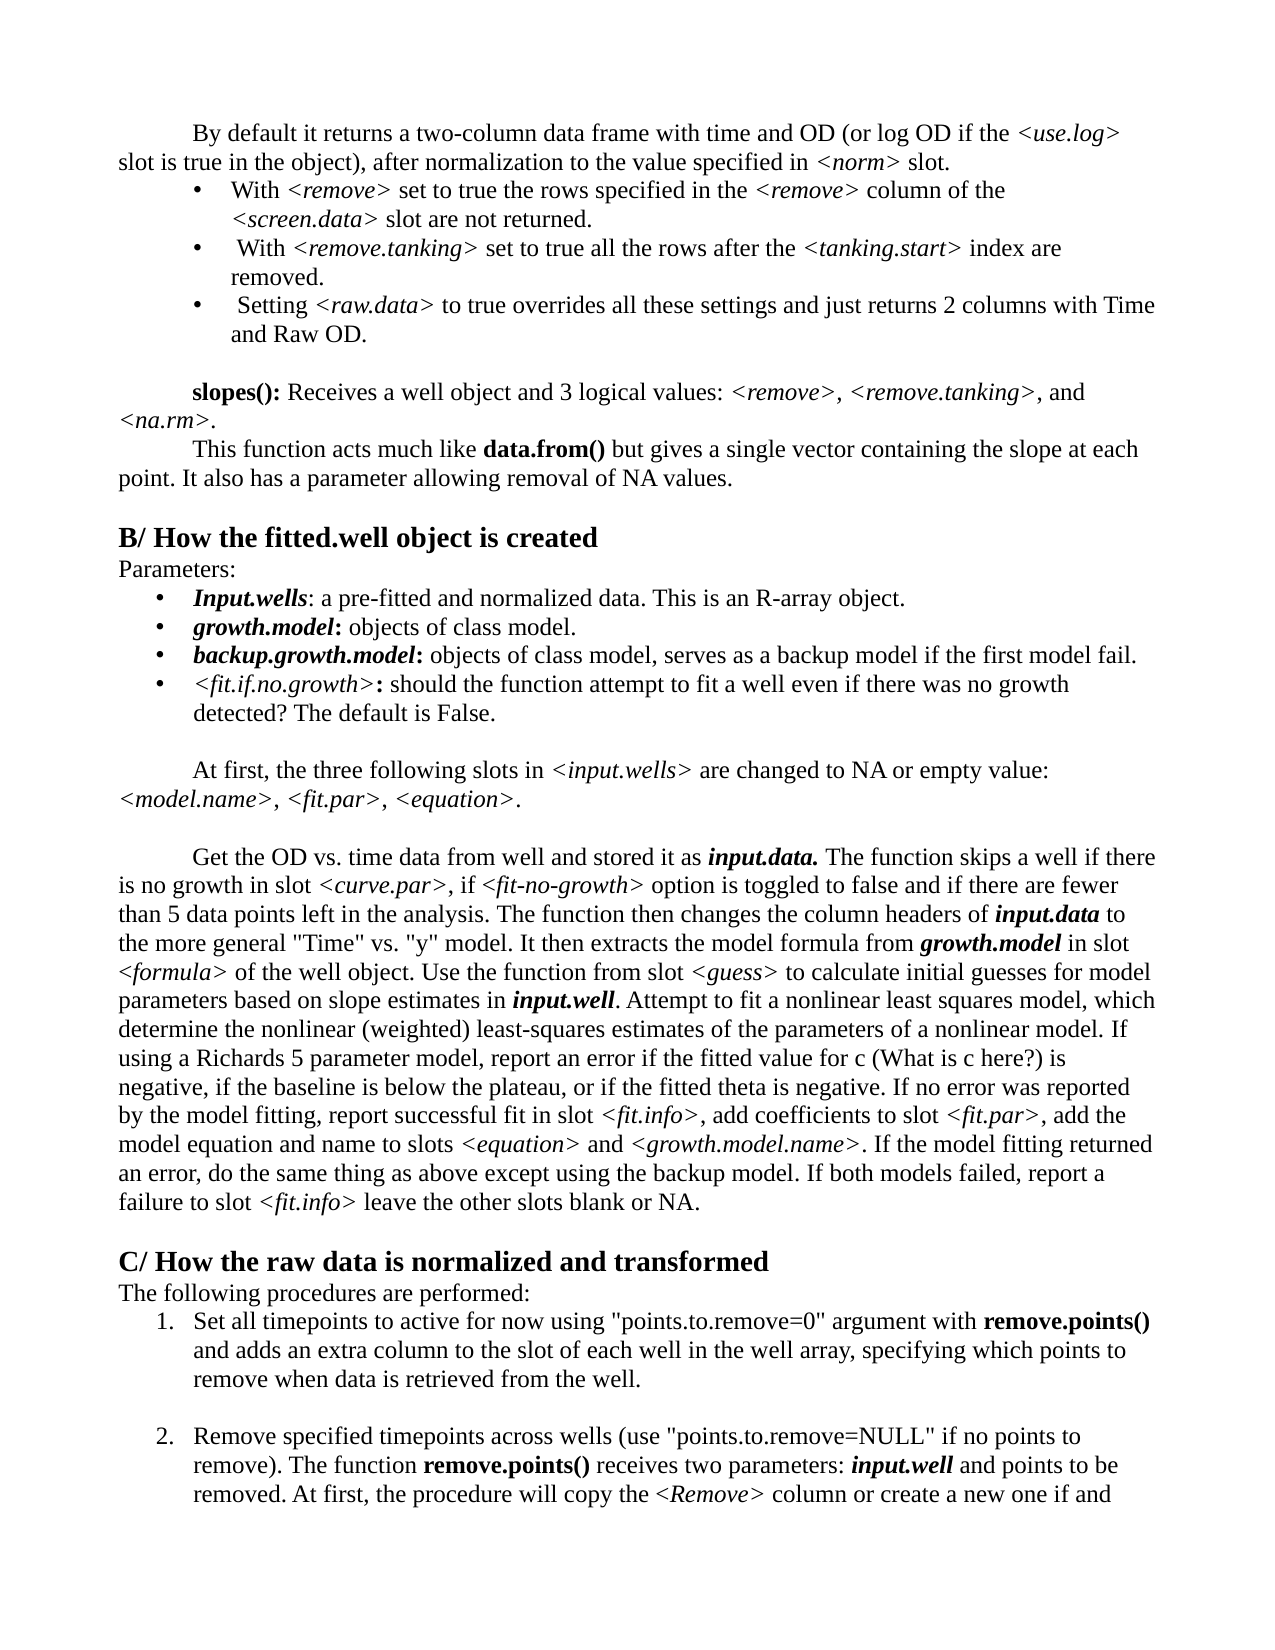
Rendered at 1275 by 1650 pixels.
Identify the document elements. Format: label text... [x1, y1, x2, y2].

list growth.model: objects of class model. [156, 612, 1157, 640]
text Parameters: [118, 554, 1157, 583]
text The following procedures are performed: [118, 1278, 1157, 1306]
list Remove specified timepoints across wells (use "points.to.remove=NULL" if no points to remove). The function remove.points() receives two parameters: input.well and points to be removed. At first, the procedure will copy the <Remove> column or create a new one if and [156, 1421, 1157, 1508]
list backup.growth.model: objects of class model, serves as a backup model if the first model fail. [156, 640, 1157, 669]
list Input.wells: a pre-fitted and normalized data. This is an R-array object. [156, 583, 1157, 612]
text C/ How the raw data is normalized and transformed [118, 1244, 1157, 1278]
list With <remove.tanking> set to true all the rows after the <tanking.start> index are removed. [193, 233, 1157, 291]
text slopes(): Receives a well object and 3 logical values: <remove>, <remove.tanking>, and <na.rm>. [118, 377, 1157, 434]
list With <remove> set to true the rows specified in the <remove> column of the <screen.data> slot are not returned. [193, 176, 1157, 233]
text B/ How the fitted.well object is created [118, 521, 1157, 554]
list Setting <raw.data> to true overrides all these settings and just returns 2 columns with Time and Raw OD. [193, 291, 1157, 348]
text By default it returns a two-column data frame with time and OD (or log OD if the <use.log> slot is true in the object), after normalization to the value specified in <norm> slot. [118, 118, 1157, 176]
text Get the OD vs. time data from well and stored it as input.data. The function skips a well if there is no growth in slot <curve.par>, if <fit-no-growth> option is toggled to false and if there are fewer than 5 data points left in the analysis. The function then changes the column headers of input.data to the more general "Time" vs. "y" model. It then extracts the model formula from growth.model in slot <formula> of the well object. Use the function from slot <guess> to calculate initial guesses for model parameters based on slope estimates in input.well. Attempt to fit a nonlinear least squares model, which determine the nonlinear (weighted) least-squares estimates of the parameters of a nonlinear model. If using a Richards 5 parameter model, report an error if the fitted value for c (What is c here?) is negative, if the baseline is below the plateau, or if the fitted theta is negative. If no error was reported by the model fitting, report successful fit in slot <fit.info>, add coefficients to slot <fit.par>, add the model equation and name to slots <equation> and <growth.model.name>. If the model fitting returned an error, do the same thing as above except using the backup model. If both models failed, report a failure to slot <fit.info> leave the other slots blank or NA. [118, 842, 1157, 1215]
list Set all timepoints to active for now using "points.to.remove=0" argument with remove.points() and adds an extra column to the slot of each well in the well array, specifying which points to remove when data is retrieved from the well. [156, 1306, 1157, 1393]
list <fit.if.no.growth>: should the function attempt to fit a well even if there was no growth detected? The default is False. [156, 669, 1157, 727]
text At first, the three following slots in <input.wells> are changed to NA or empty value: <model.name>, <fit.par>, <equation>. [118, 755, 1157, 813]
text This function acts much like data.from() but gives a single vector containing the slope at each point. It also has a parameter allowing removal of NA values. [118, 434, 1157, 492]
